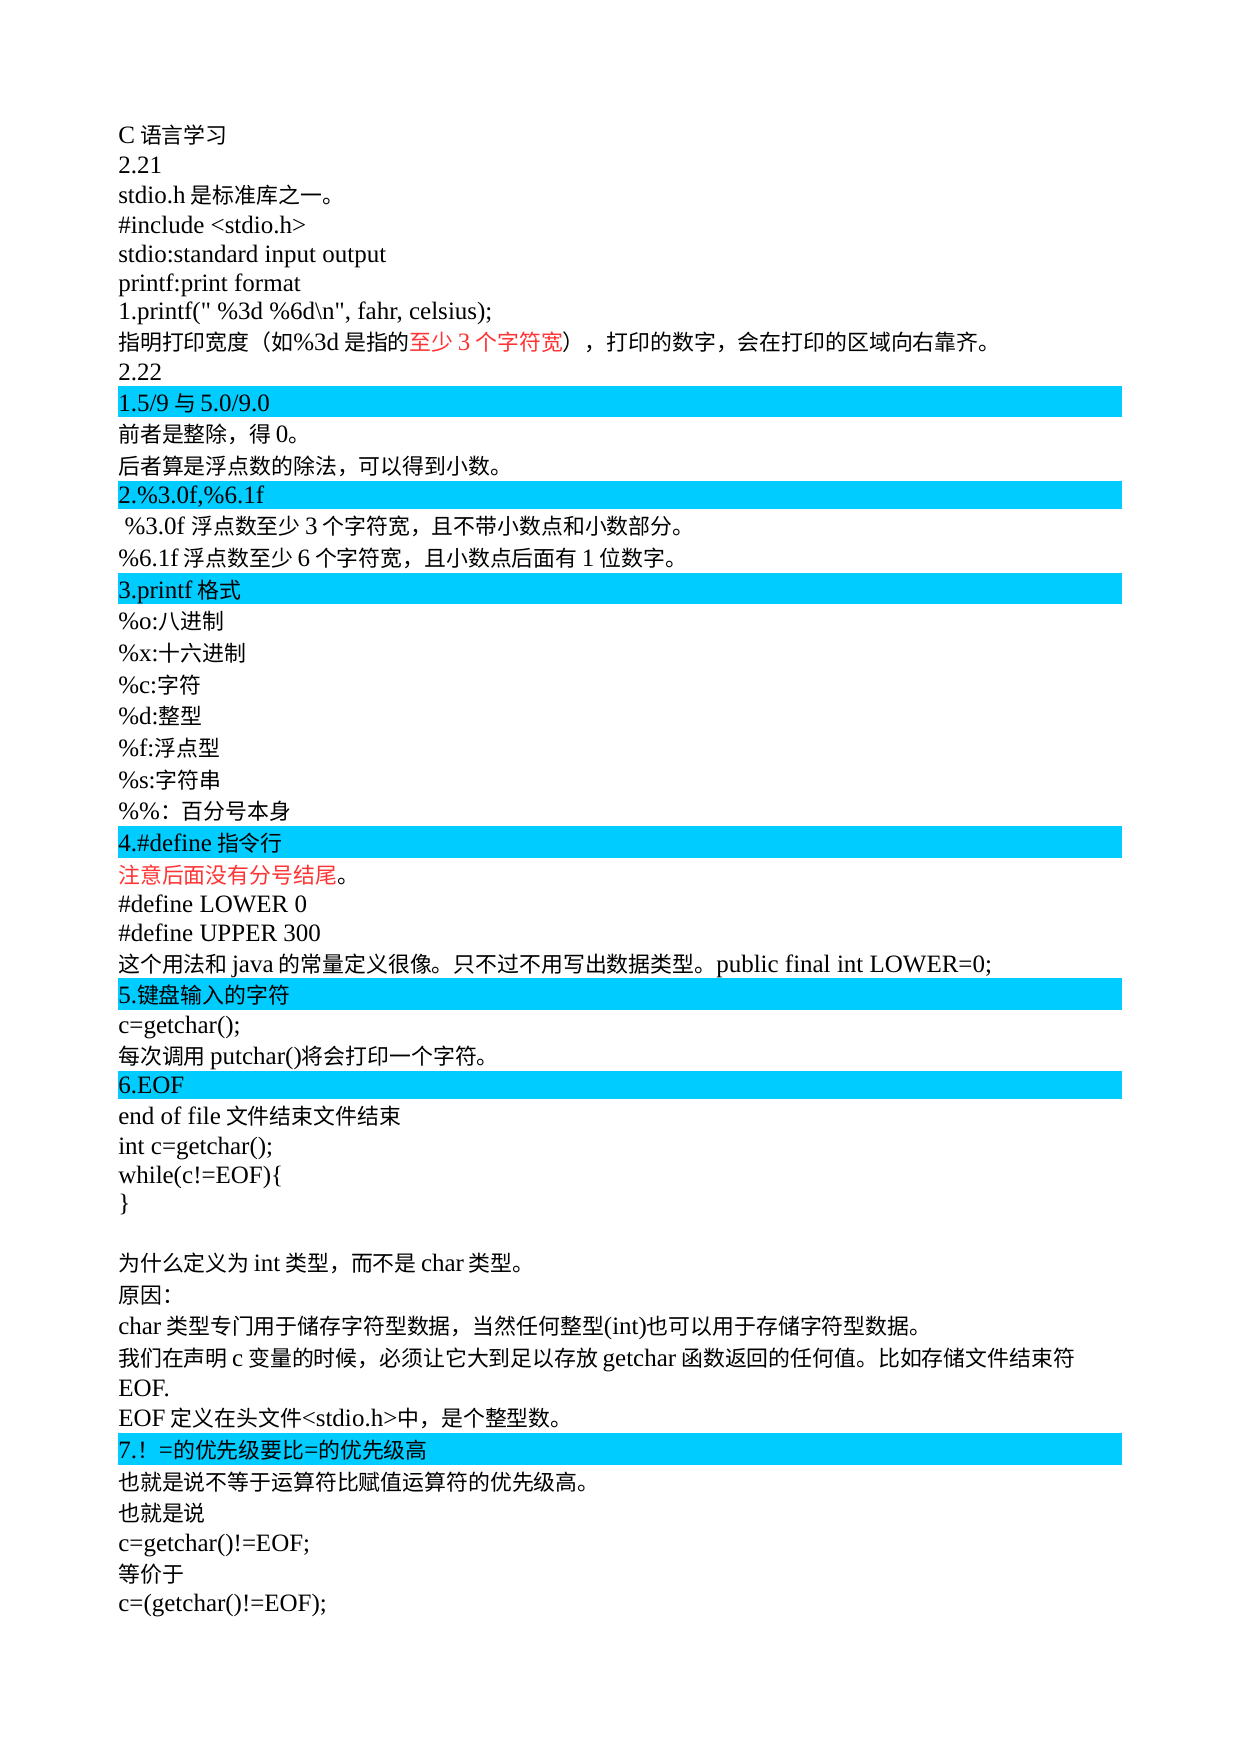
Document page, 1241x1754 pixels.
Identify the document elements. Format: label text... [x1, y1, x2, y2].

text 指明打印宽度（如%3d是指的至少3个字符宽），打印的数字，会在打印的区域向右靠齐。 [118, 325, 1122, 357]
text c=getchar(); [118, 1010, 1122, 1039]
text c=getchar()!=EOF; [118, 1528, 1122, 1557]
text 2.22 [118, 357, 1122, 386]
text 后者算是浮点数的除法，可以得到小数。 [118, 449, 1122, 481]
text 每次调用putchar()将会打印一个字符。 [118, 1039, 1122, 1071]
text %d:整型 [118, 699, 1122, 731]
text while(c!=EOF){ [118, 1160, 1122, 1188]
text %f:浮点型 [118, 731, 1122, 763]
text %c:字符 [118, 668, 1122, 699]
text 等价于 [118, 1557, 1122, 1588]
text 原因： [118, 1278, 1122, 1309]
text #define LOWER 0 [118, 889, 1122, 918]
text %o:八进制 [118, 604, 1122, 636]
text 这个用法和java的常量定义很像。只不过不用写出数据类型。public final int LOWER=0; [118, 947, 1122, 978]
text #include <stdio.h> [118, 210, 1122, 239]
text 1.printf(" %3d %6d\n", fahr, celsius); [118, 296, 1122, 325]
text 6.EOF [118, 1071, 1122, 1099]
text C语言学习 [118, 118, 1122, 150]
text %s:字符串 [118, 763, 1122, 794]
text 3.printf格式 [118, 573, 1122, 604]
text end of file文件结束文件结束 [118, 1099, 1122, 1131]
text 7.！=的优先级要比=的优先级高 [118, 1433, 1122, 1465]
text 2.%3.0f,%6.1f [118, 481, 1122, 509]
text 注意后面没有分号结尾。 [118, 858, 1122, 889]
text 我们在声明c变量的时候，必须让它大到足以存放getchar函数返回的任何值。比如存储文件结束符EOF. [118, 1341, 1122, 1401]
text stdio.h是标准库之一。 [118, 178, 1122, 210]
text int c=getchar(); [118, 1131, 1122, 1160]
text EOF定义在头文件<stdio.h>中，是个整型数。 [118, 1401, 1122, 1433]
text %6.1f浮点数至少6个字符宽，且小数点后面有1位数字。 [118, 541, 1122, 573]
text stdio:standard input output [118, 239, 1122, 268]
text 为什么定义为int类型，而不是char类型。 [118, 1246, 1122, 1278]
text #define UPPER 300 [118, 918, 1122, 947]
text 前者是整除，得0。 [118, 417, 1122, 449]
text %3.0f 浮点数至少3个字符宽，且不带小数点和小数部分。 [118, 509, 1122, 541]
text %x:十六进制 [118, 636, 1122, 668]
text } [118, 1188, 1122, 1217]
text 也就是说不等于运算符比赋值运算符的优先级高。 [118, 1465, 1122, 1496]
text 4.#define指令行 [118, 826, 1122, 858]
text 1.5/9与5.0/9.0 [118, 386, 1122, 417]
text 2.21 [118, 150, 1122, 178]
text %%：百分号本身 [118, 794, 1122, 826]
text printf:print format [118, 268, 1122, 296]
text c=(getchar()!=EOF); [118, 1588, 1122, 1617]
text 5.键盘输入的字符 [118, 978, 1122, 1010]
text char类型专门用于储存字符型数据，当然任何整型(int)也可以用于存储字符型数据。 [118, 1309, 1122, 1341]
text 也就是说 [118, 1496, 1122, 1528]
